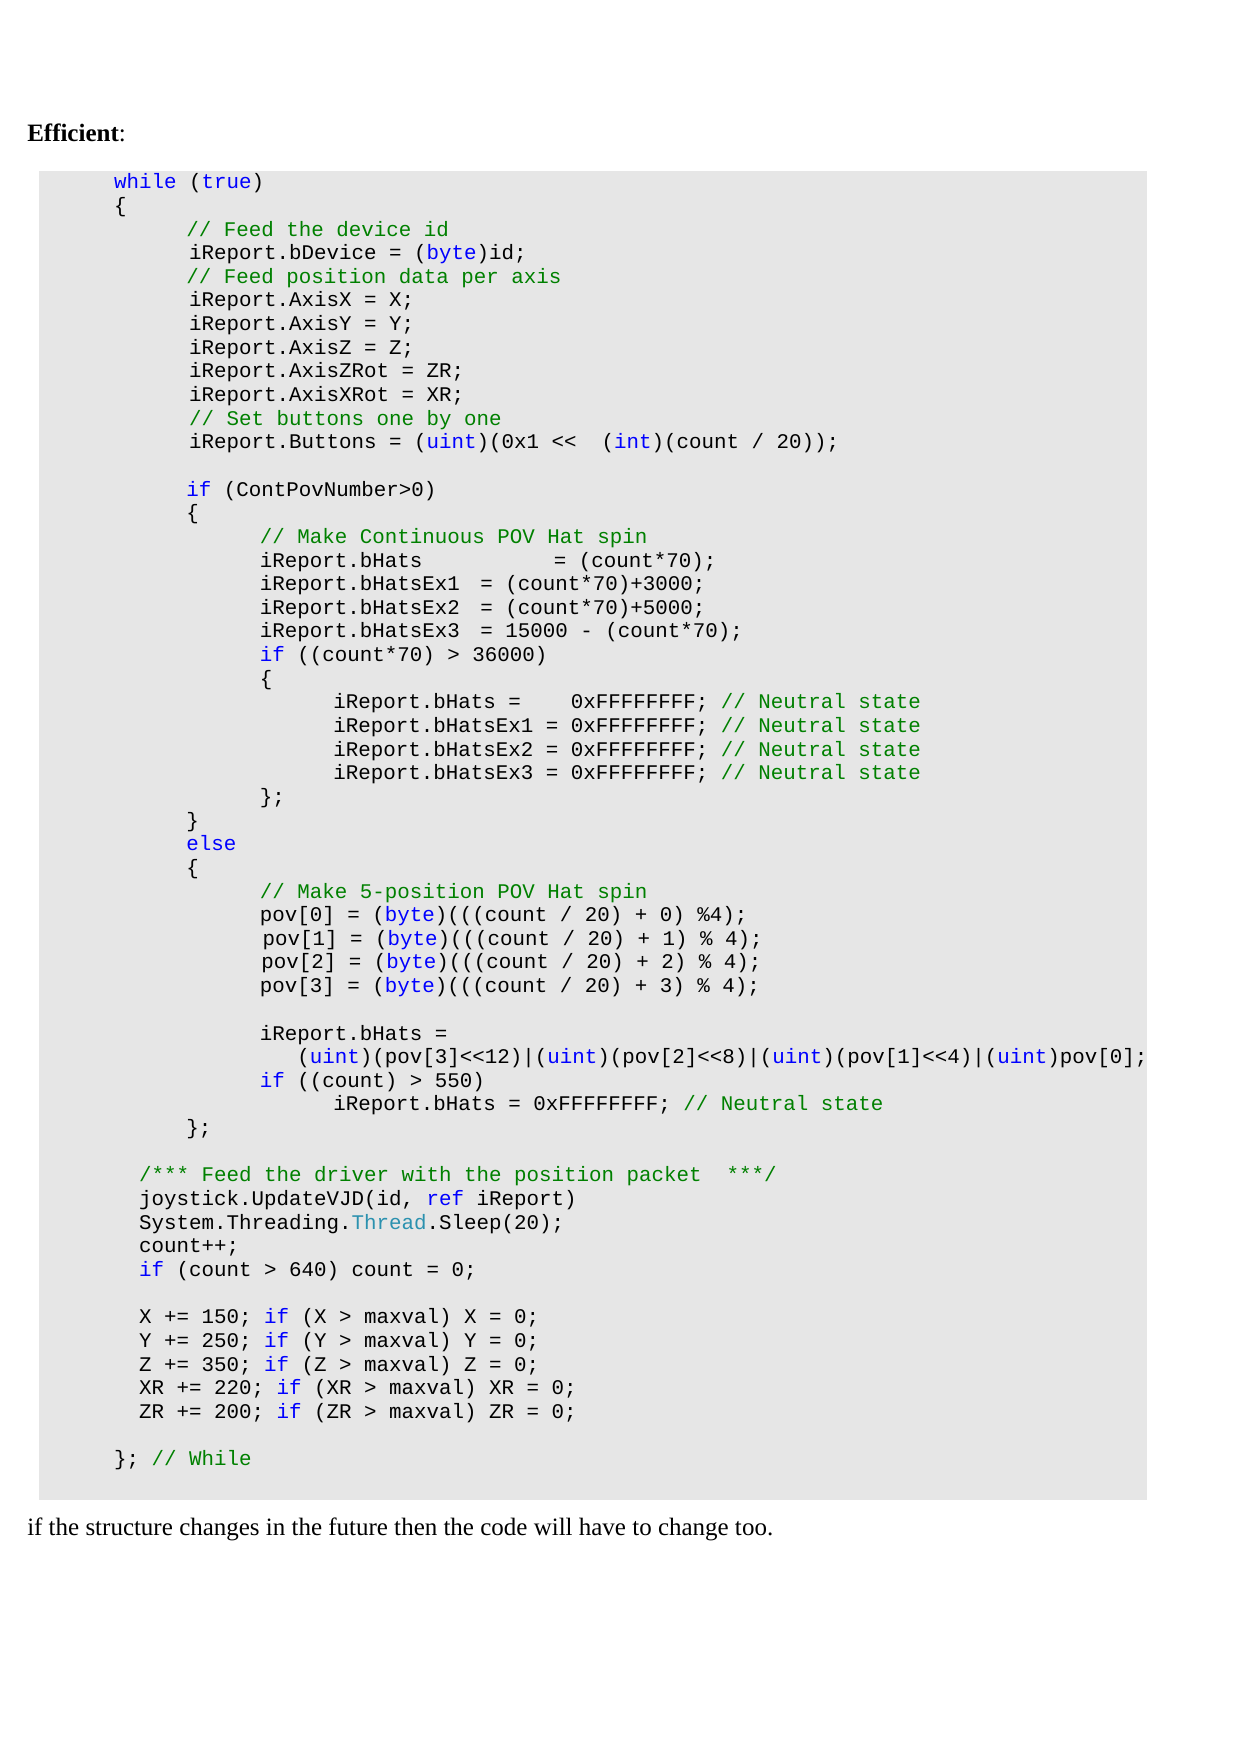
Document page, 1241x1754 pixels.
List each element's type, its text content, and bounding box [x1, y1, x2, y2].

text else [39, 833, 1147, 857]
text iReport.bHats = 0xFFFFFFFF; // Neutral state [39, 691, 1147, 715]
text pov[1] = (byte)(((count / 20) + 1) % 4); [39, 928, 1147, 952]
text }; // While [39, 1448, 1147, 1472]
text if (ContPovNumber>0) [39, 479, 1147, 502]
text iReport.AxisY = Y; [39, 313, 1147, 337]
text iReport.bHatsEx3 = 0xFFFFFFFF; // Neutral state [39, 762, 1147, 786]
text iReport.bDevice = (byte)id; [39, 242, 1147, 266]
text { [39, 195, 1147, 218]
text }; [39, 786, 1147, 810]
text { [39, 857, 1147, 881]
text Y += 250; if (Y > maxval) Y = 0; [39, 1330, 1147, 1353]
text }; [39, 1117, 1147, 1141]
text iReport.AxisX = X; [39, 289, 1147, 313]
text pov[3] = (byte)(((count / 20) + 3) % 4); [39, 975, 1147, 999]
text X += 150; if (X > maxval) X = 0; [39, 1306, 1147, 1330]
text if ((count) > 550) [39, 1070, 1147, 1093]
text System.Threading.Thread.Sleep(20); [39, 1212, 1147, 1235]
text Z += 350; if (Z > maxval) Z = 0; [39, 1353, 1147, 1377]
text iReport.AxisXRot = XR; [39, 384, 1147, 408]
text // Make Continuous POV Hat spin [39, 526, 1147, 549]
text // Set buttons one by one [39, 408, 1147, 431]
text if ((count*70) > 36000) [39, 644, 1147, 668]
text if the structure changes in the future then the code will have to change too. [27, 159, 1209, 1540]
text iReport.AxisZRot = ZR; [39, 360, 1147, 384]
text if (count > 640) count = 0; [39, 1259, 1147, 1283]
text iReport.Buttons = (uint)(0x1 << (int)(count / 20)); [39, 431, 1147, 455]
text pov[2] = (byte)(((count / 20) + 2) % 4); [39, 952, 1147, 975]
text /*** Feed the driver with the position packet ***/ [39, 1164, 1147, 1188]
text { [39, 502, 1147, 526]
text iReport.bHatsEx2 = 0xFFFFFFFF; // Neutral state [39, 739, 1147, 762]
text iReport.bHatsEx2 = (count*70)+5000; [39, 597, 1147, 621]
text XR += 220; if (XR > maxval) XR = 0; [39, 1377, 1147, 1401]
text iReport.AxisZ = Z; [39, 337, 1147, 360]
text count++; [39, 1235, 1147, 1259]
text { [39, 668, 1147, 691]
text joystick.UpdateVJD(id, ref iReport) [39, 1188, 1147, 1212]
text iReport.bHats = (count*70); [39, 549, 1147, 573]
text (uint)(pov[3]<<12)|(uint)(pov[2]<<8)|(uint)(pov[1]<<4)|(uint)pov[0]; [39, 1046, 1147, 1070]
text while (true) [39, 171, 1147, 195]
text // Feed position data per axis [39, 266, 1147, 289]
text iReport.bHats = 0xFFFFFFFF; // Neutral state [39, 1093, 1147, 1117]
text // Feed the device id [39, 218, 1147, 242]
text iReport.bHatsEx1 = (count*70)+3000; [39, 573, 1147, 597]
text iReport.bHats = [39, 1022, 1147, 1046]
text iReport.bHatsEx3 = 15000 - (count*70); [39, 621, 1147, 644]
text ZR += 200; if (ZR > maxval) ZR = 0; [39, 1401, 1147, 1424]
text iReport.bHatsEx1 = 0xFFFFFFFF; // Neutral state [39, 715, 1147, 739]
text // Make 5-position POV Hat spin [39, 881, 1147, 904]
text pov[0] = (byte)(((count / 20) + 0) %4); [39, 904, 1147, 928]
text Efficient: [27, 118, 1209, 147]
text } [39, 810, 1147, 833]
